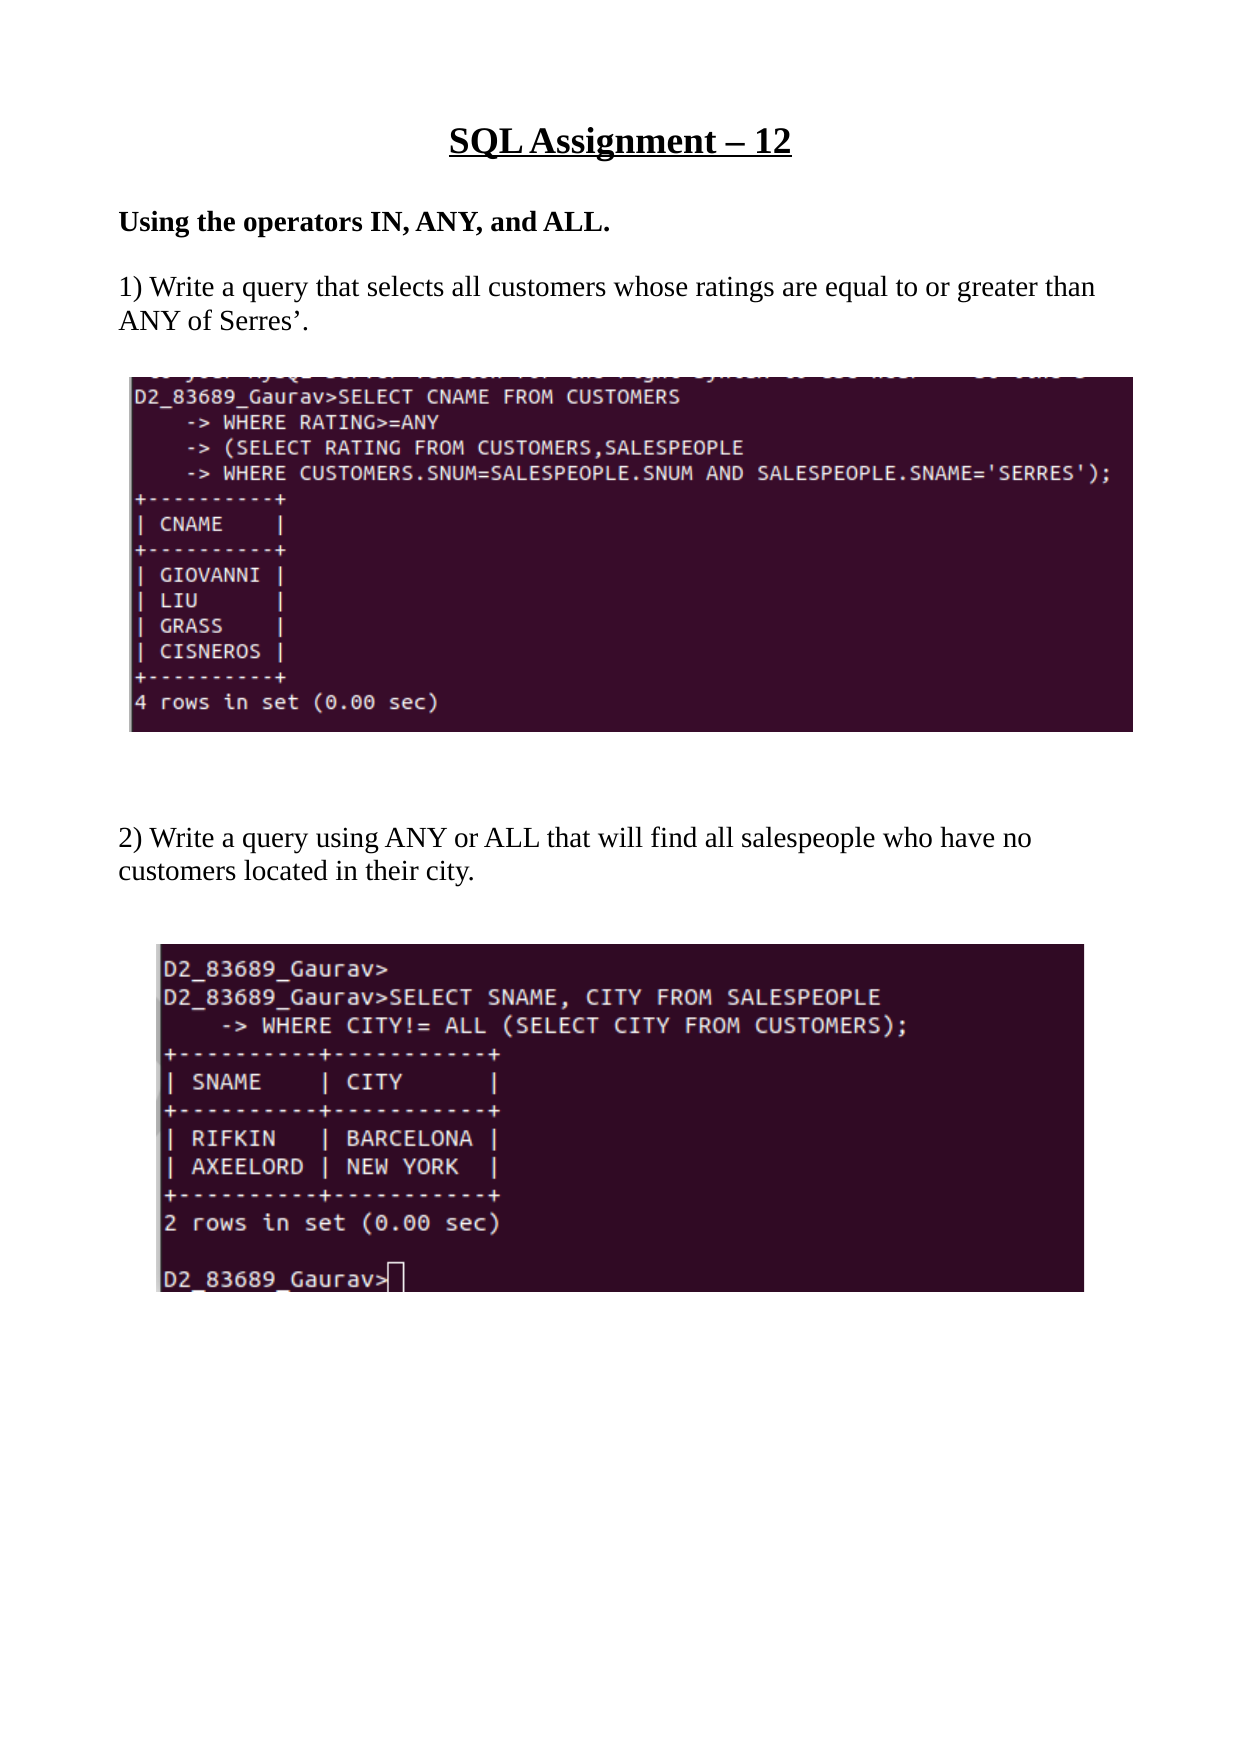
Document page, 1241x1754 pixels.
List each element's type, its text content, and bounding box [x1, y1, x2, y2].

text SQL Assignment – 12 [118, 118, 1122, 161]
text Using the operators IN, ANY, and ALL. [118, 204, 1122, 238]
picture [129, 377, 1133, 732]
picture [156, 944, 1085, 1292]
text 2) Write a query using ANY or ALL that will find all salespeople who have no customers located in their city. [118, 820, 1122, 887]
text 1) Write a query that selects all customers whose ratings are equal to or greater than ANY of Serres’. [118, 269, 1122, 336]
